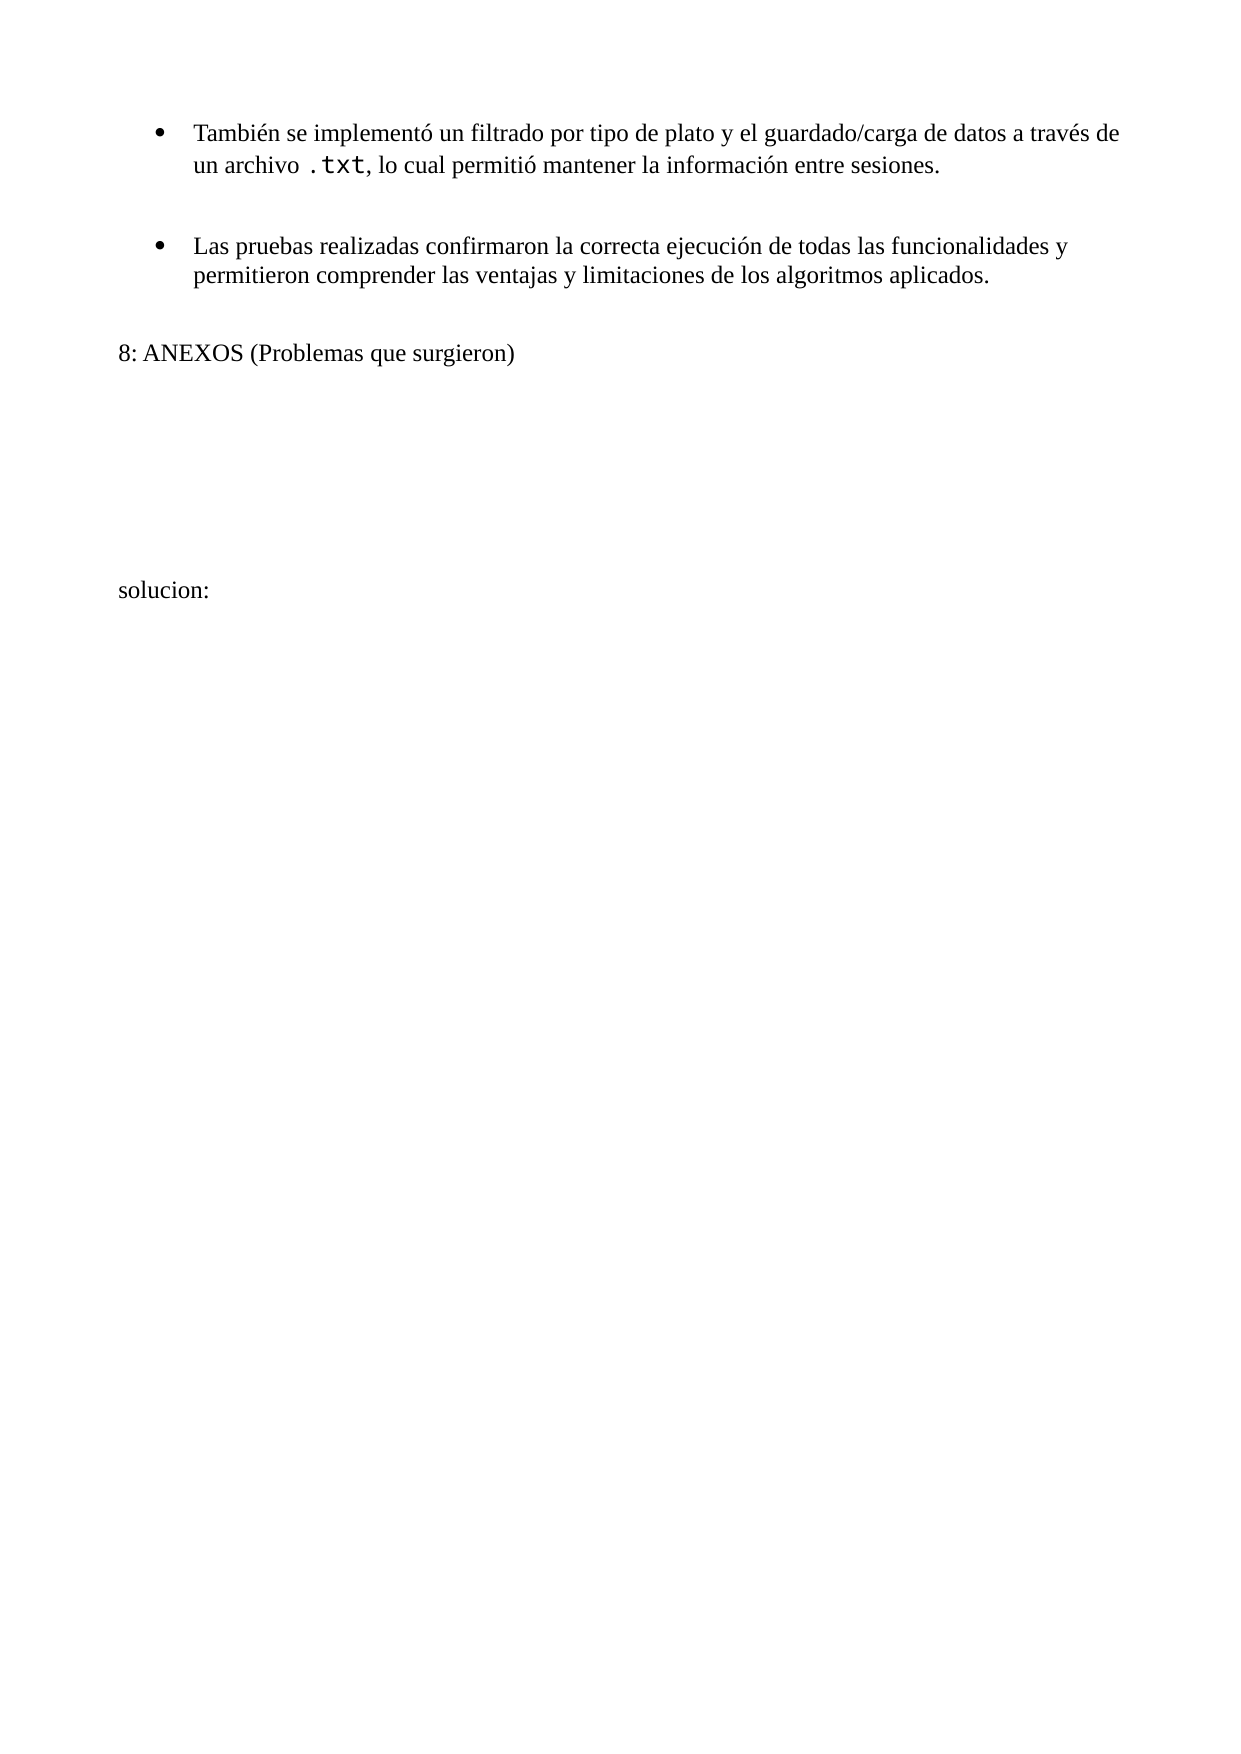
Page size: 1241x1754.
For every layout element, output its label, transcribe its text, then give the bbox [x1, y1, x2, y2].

text 8: ANEXOS (Problemas que surgieron) [118, 338, 1122, 367]
list Las pruebas realizadas confirmaron la correcta ejecución de todas las funcionalidades y permitieron comprender las ventajas y limitaciones de los algoritmos aplicados. [156, 231, 1122, 288]
list También se implementó un filtrado por tipo de plato y el guardado/carga de datos a través de un archivo .txt, lo cual permitió mantener la información entre sesiones. [156, 118, 1122, 181]
text solucion: [118, 575, 1122, 603]
